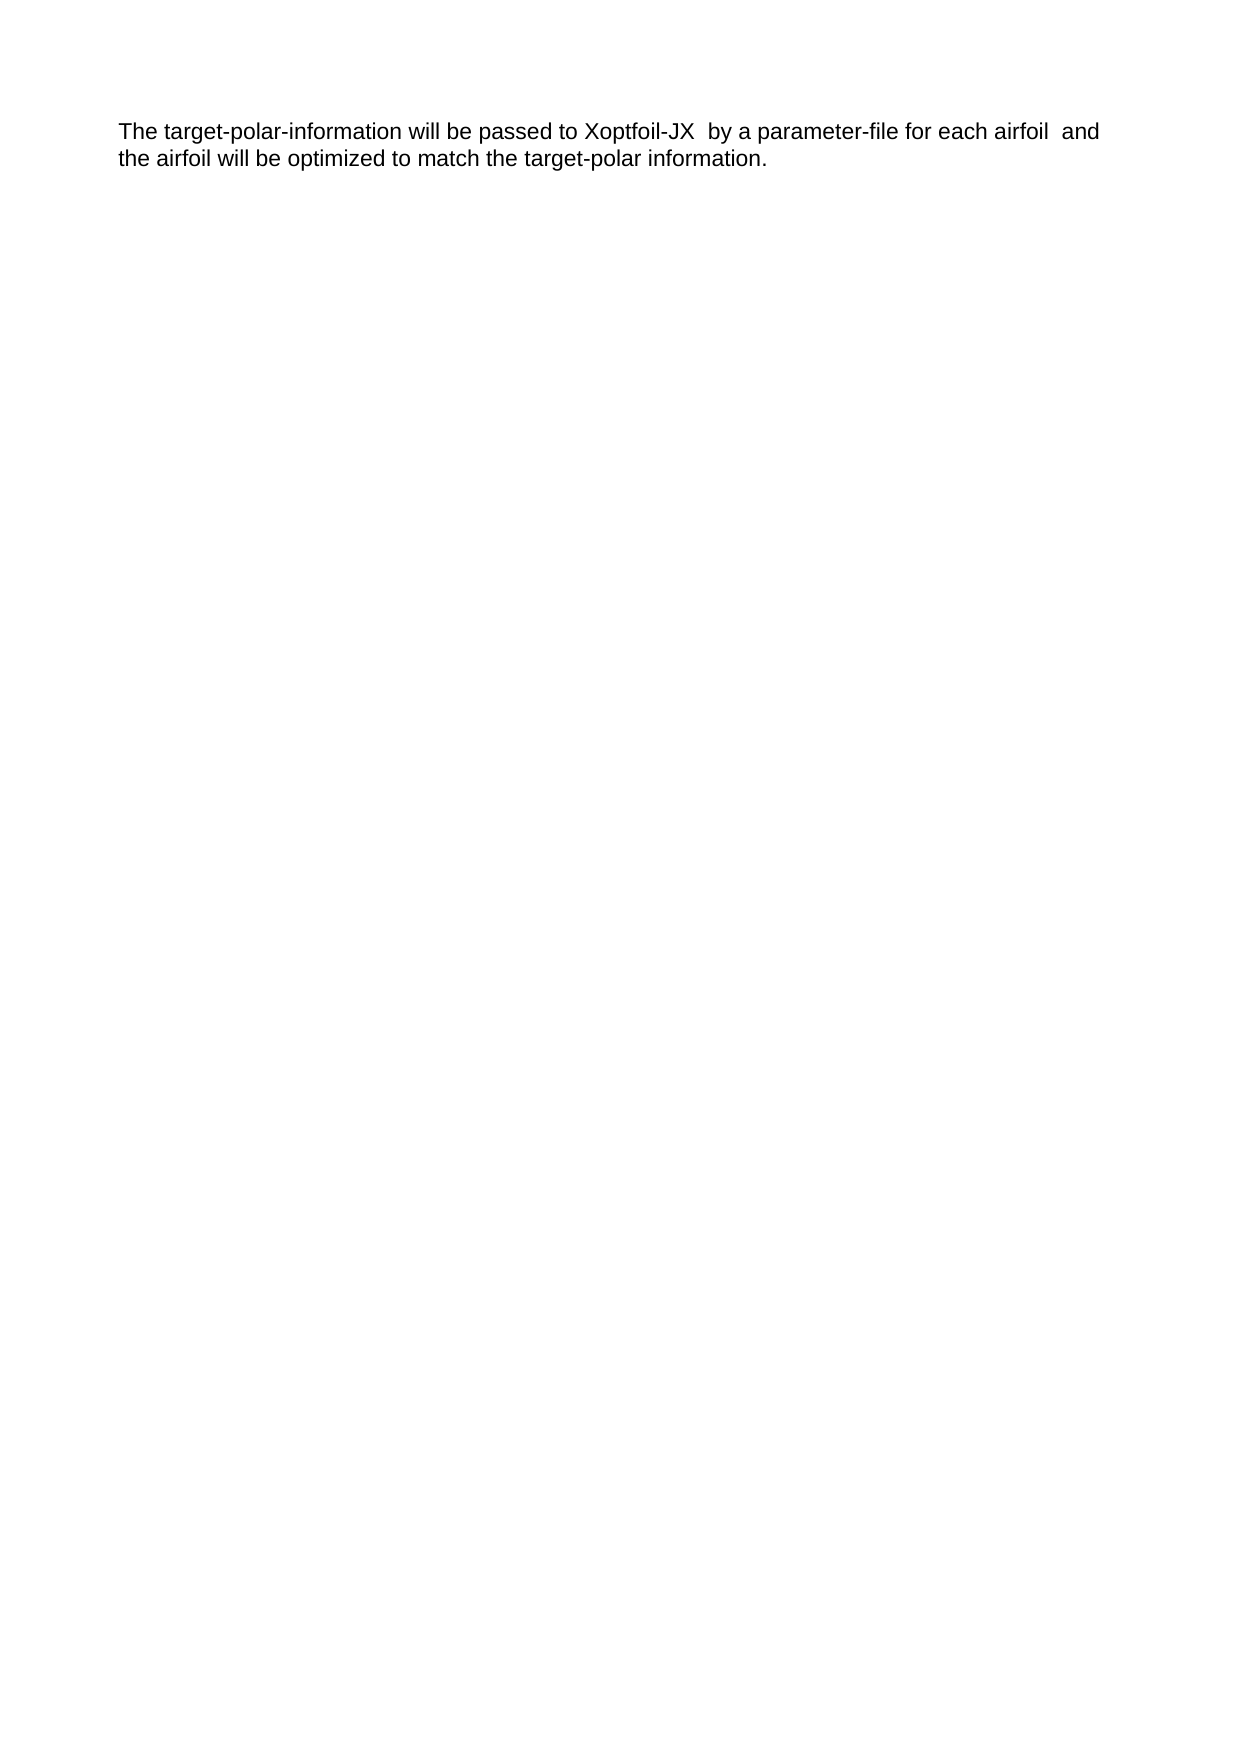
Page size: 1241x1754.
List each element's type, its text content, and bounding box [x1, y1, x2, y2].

text The target-polar-information will be passed to Xoptfoil-JX by a parameter-file for each airfoil and the airfoil will be optimized to match the target-polar information. [118, 118, 1122, 171]
